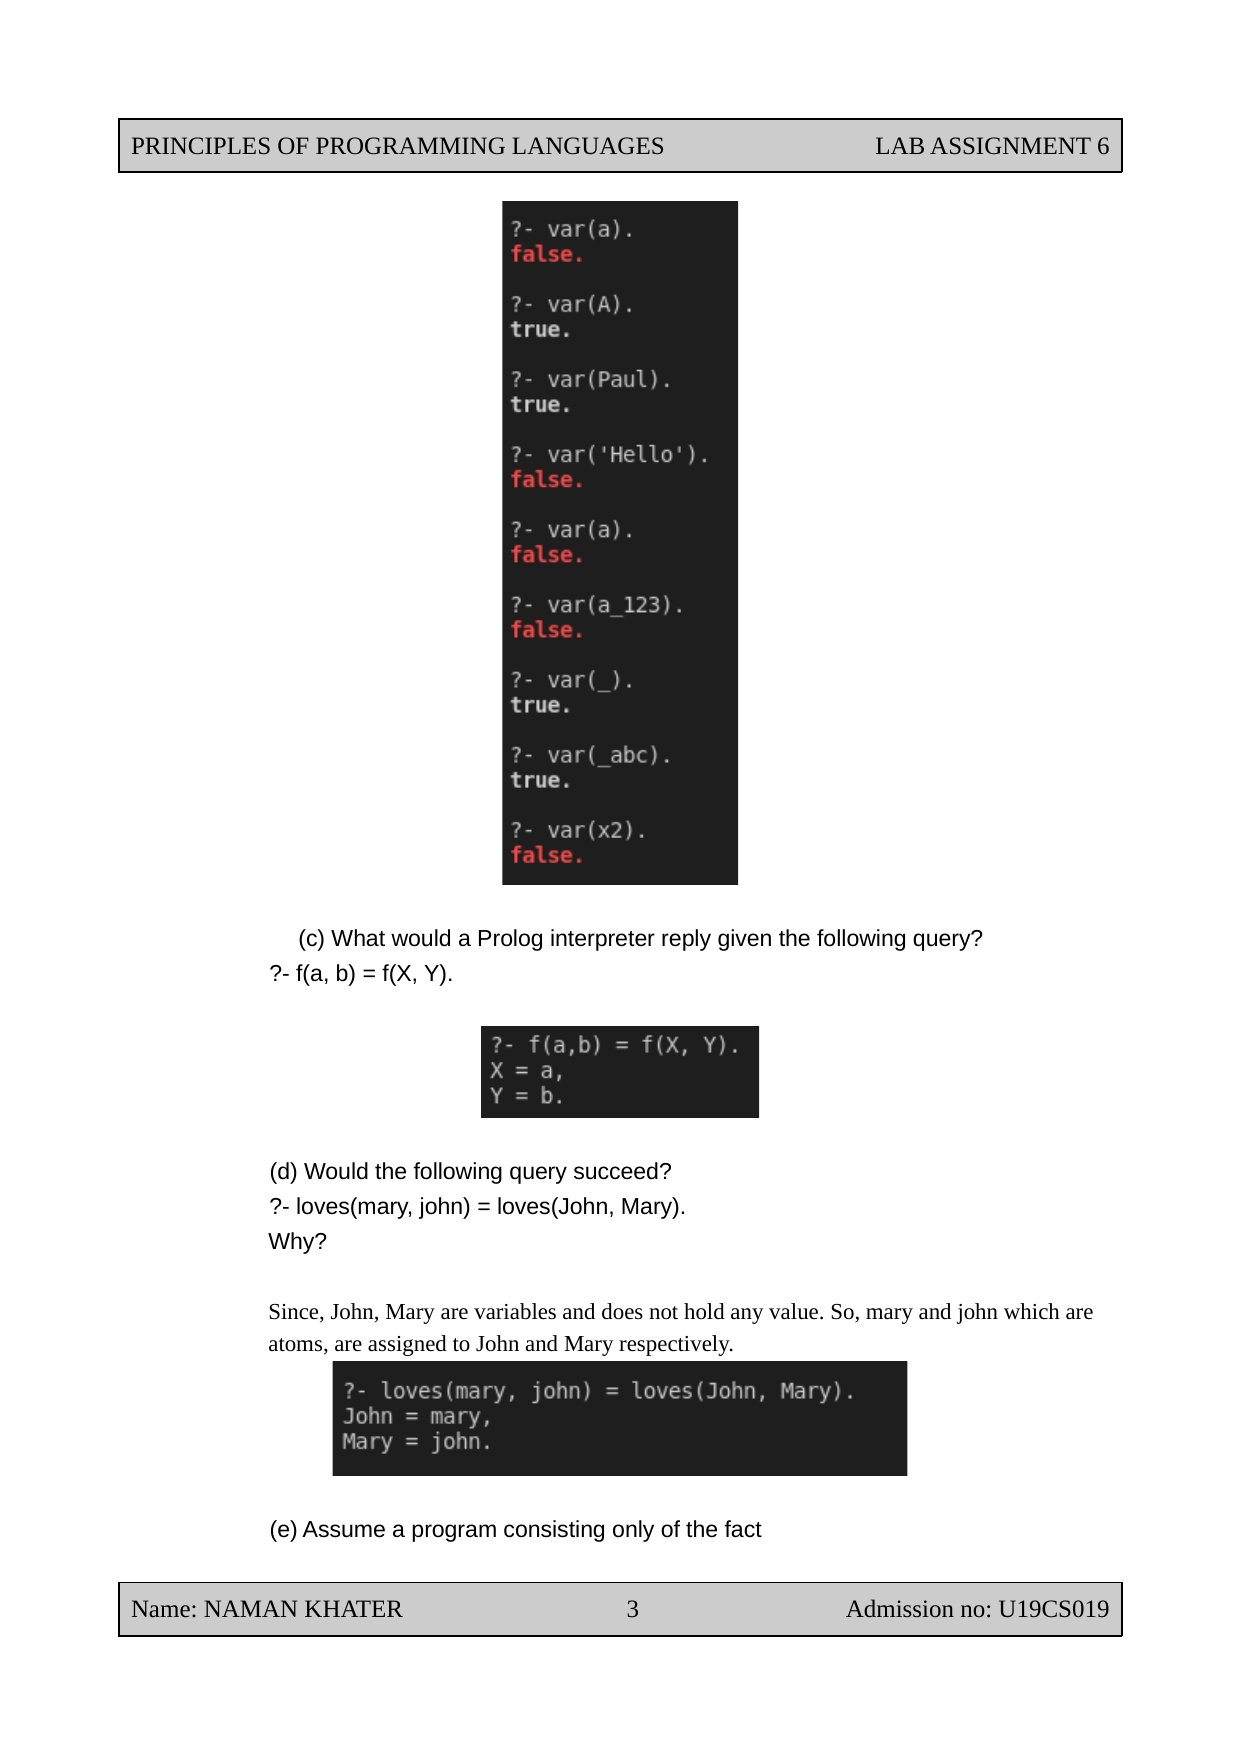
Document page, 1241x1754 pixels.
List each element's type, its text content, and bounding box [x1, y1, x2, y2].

text Why? [268, 1228, 1122, 1254]
picture [502, 201, 739, 885]
text Since, John, Mary are variables and does not hold any value. So, mary and john which are atoms, are assigned to John and Mary respectively. [268, 1298, 1122, 1356]
text ?- loves(mary, john) = loves(John, Mary). [269, 1193, 1122, 1219]
text (e) Assume a program consisting only of the fact [269, 1516, 1122, 1542]
text ?- f(a, b) = f(X, Y). [269, 960, 1122, 986]
text (d) Would the following query succeed? [269, 1158, 1122, 1184]
picture [332, 1361, 908, 1476]
picture [481, 1026, 760, 1118]
text (c) What would a Prolog interpreter reply given the following query? [118, 925, 990, 951]
